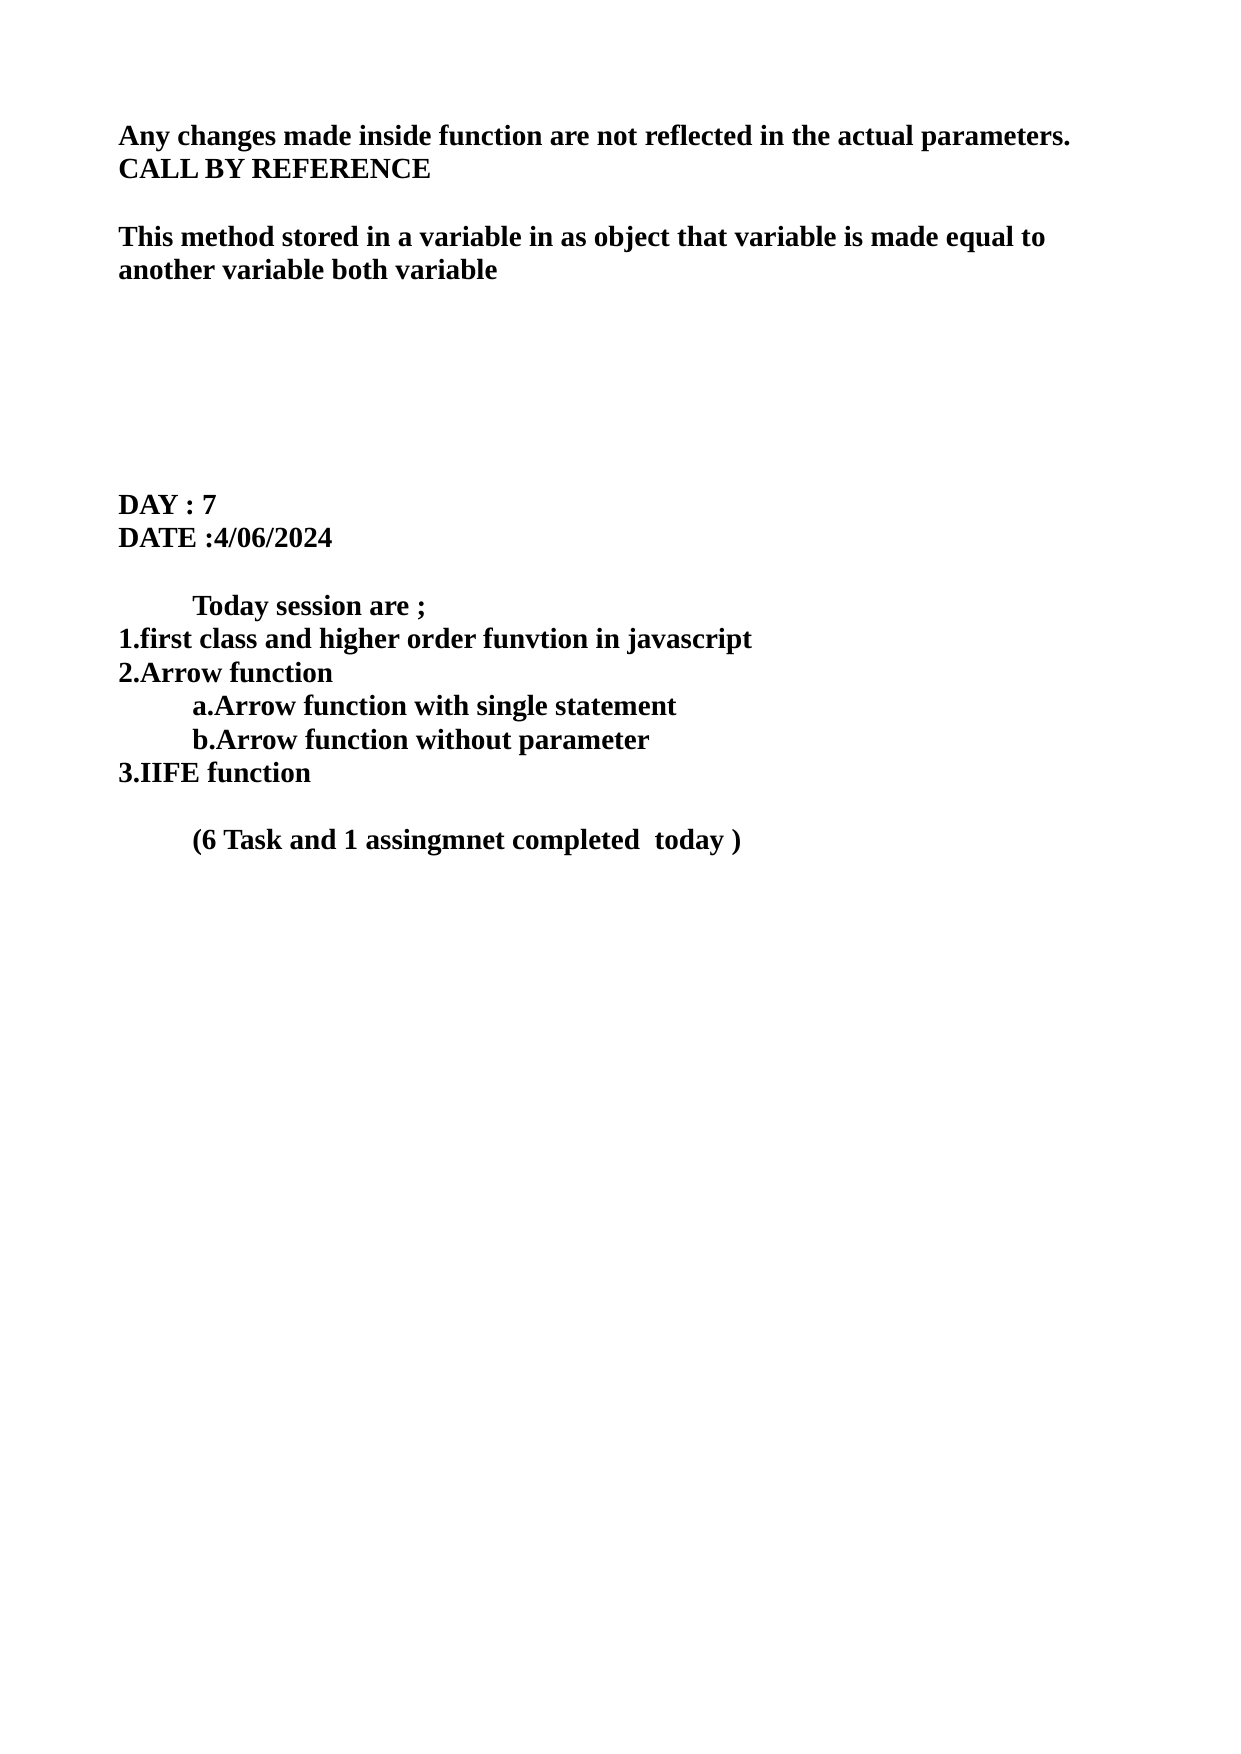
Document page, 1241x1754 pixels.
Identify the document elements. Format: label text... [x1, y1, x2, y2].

text a.Arrow function with single statement [118, 688, 1122, 722]
text (6 Task and 1 assingmnet completed today ) [118, 822, 1122, 856]
text Today session are ; [118, 588, 1122, 621]
text DAY : 7 [118, 487, 1122, 521]
text This method stored in a variable in as object that variable is made equal to another variable both variable [118, 219, 1122, 286]
text Any changes made inside function are not reflected in the actual parameters. [118, 118, 1122, 152]
text CALL BY REFERENCE [118, 152, 1122, 185]
text 3.IIFE function [118, 755, 1122, 789]
text b.Arrow function without parameter [118, 722, 1122, 755]
text 2.Arrow function [118, 655, 1122, 688]
text DATE :4/06/2024 [118, 521, 1122, 554]
text 1.first class and higher order funvtion in javascript [118, 621, 1122, 655]
